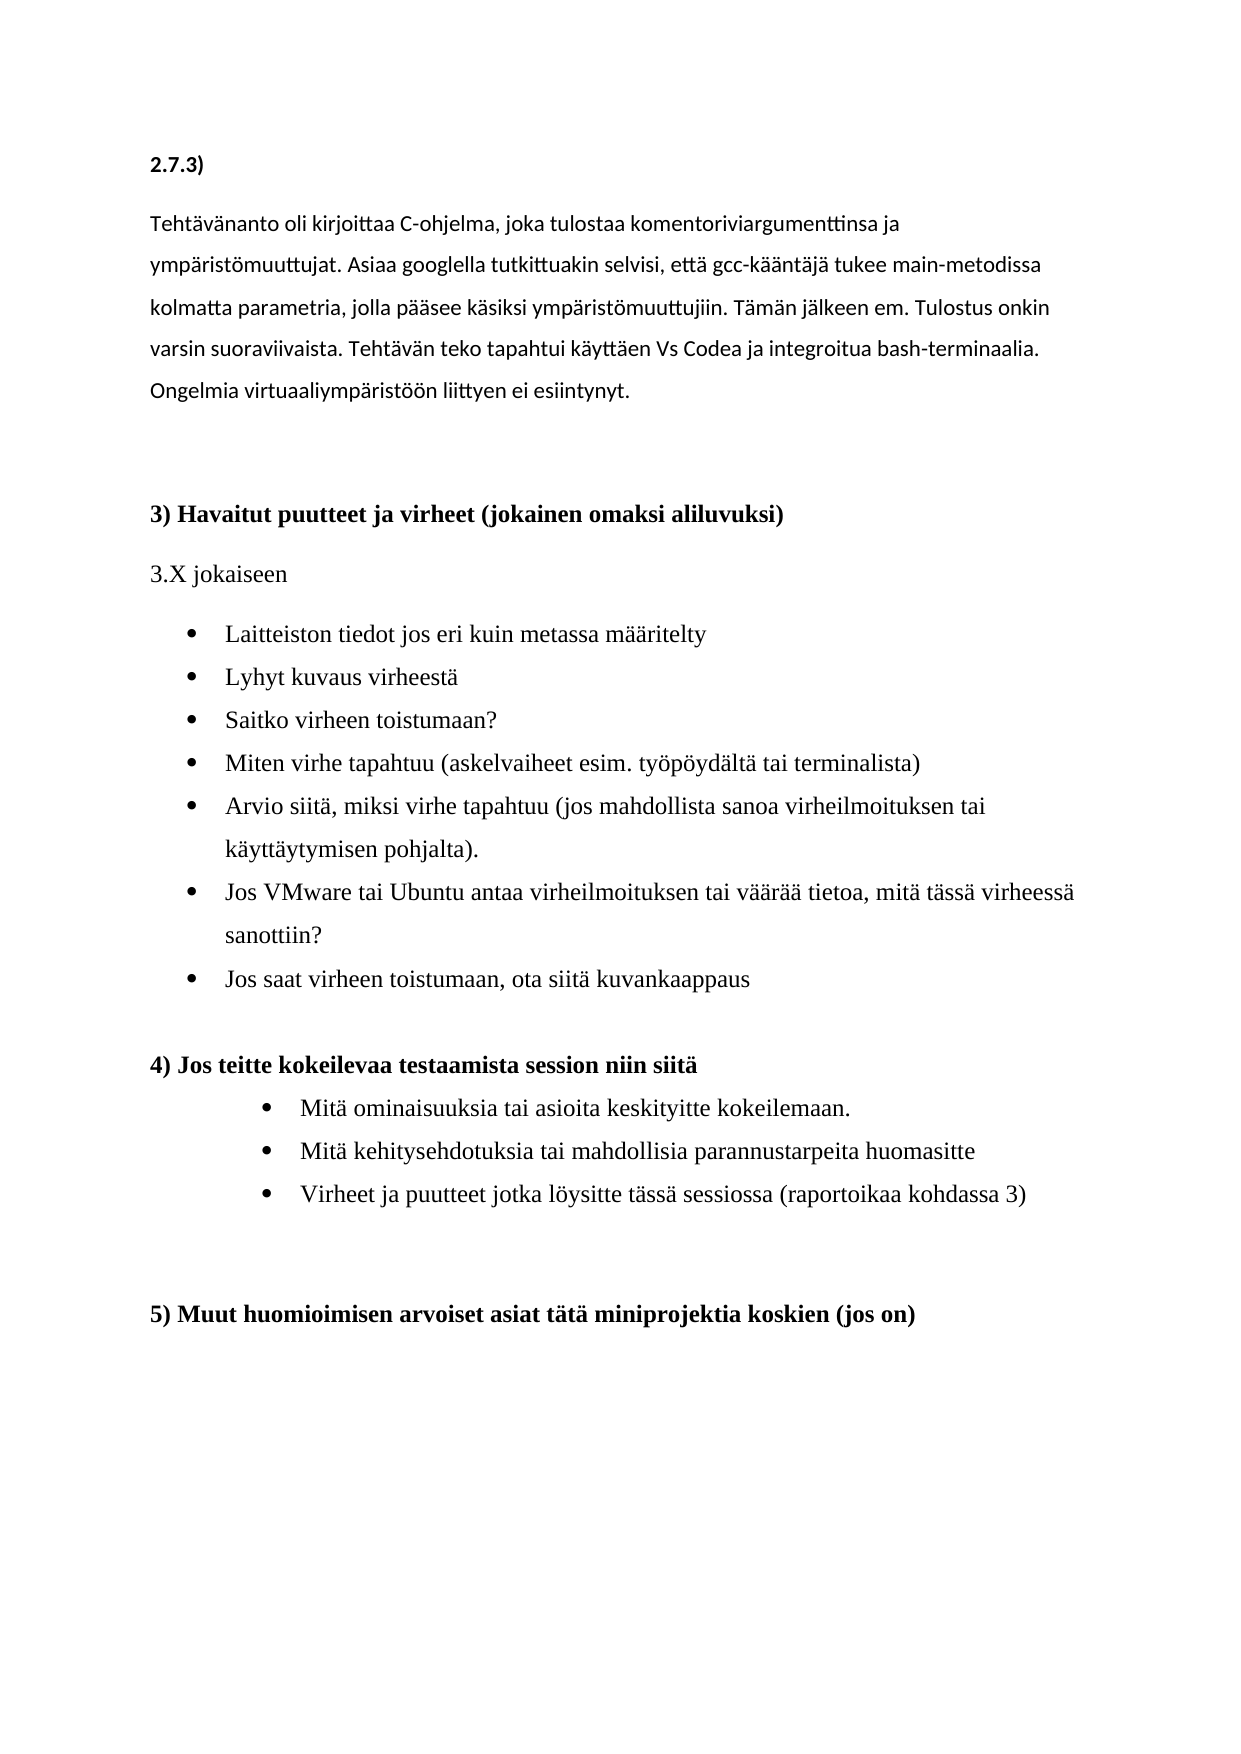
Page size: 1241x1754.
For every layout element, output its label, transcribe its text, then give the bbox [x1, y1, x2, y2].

text 3.X jokaiseen [150, 559, 1090, 588]
list Virheet ja puutteet jotka löysitte tässä sessiossa (raportoikaa kohdassa 3) [262, 1179, 1090, 1208]
list Mitä ominaisuuksia tai asioita keskityitte kokeilemaan. [262, 1093, 1090, 1122]
list Miten virhe tapahtuu (askelvaiheet esim. työpöydältä tai terminalista) [187, 748, 1090, 777]
list Saitko virheen toistumaan? [187, 705, 1090, 734]
list Jos VMware tai Ubuntu antaa virheilmoituksen tai väärää tietoa, mitä tässä virheessä sanottiin? [187, 877, 1090, 949]
list Laitteiston tiedot jos eri kuin metassa määritelty [187, 619, 1090, 647]
text 5) Muut huomioimisen arvoiset asiat tätä miniprojektia koskien (jos on) [150, 1299, 1090, 1328]
text Tehtävänanto oli kirjoittaa C-ohjelma, joka tulostaa komentoriviargumenttinsa ja ympäristömuuttujat. Asiaa googlella tutkittuakin selvisi, että gcc-kääntäjä tukee main-metodissa kolmatta parametria, jolla pääsee käsiksi ympäristömuuttujiin. Tämän jälkeen em. Tulostus onkin varsin suoraviivaista. Tehtävän teko tapahtui käyttäen Vs Codea ja integroitua bash-terminaalia. Ongelmia virtuaaliympäristöön liittyen ei esiintynyt. [150, 209, 1090, 404]
list Mitä kehitysehdotuksia tai mahdollisia parannustarpeita huomasitte [262, 1136, 1090, 1165]
text 3) Havaitut puutteet ja virheet (jokainen omaksi aliluvuksi) [150, 499, 1090, 528]
text 4) Jos teitte kokeilevaa testaamista session niin siitä [150, 1050, 1090, 1079]
text 2.7.3) [150, 150, 1090, 178]
list Lyhyt kuvaus virheestä [187, 662, 1090, 691]
list Jos saat virheen toistumaan, ota siitä kuvankaappaus [187, 964, 1090, 992]
list Arvio siitä, miksi virhe tapahtuu (jos mahdollista sanoa virheilmoituksen tai käyttäytymisen pohjalta). [187, 791, 1090, 863]
